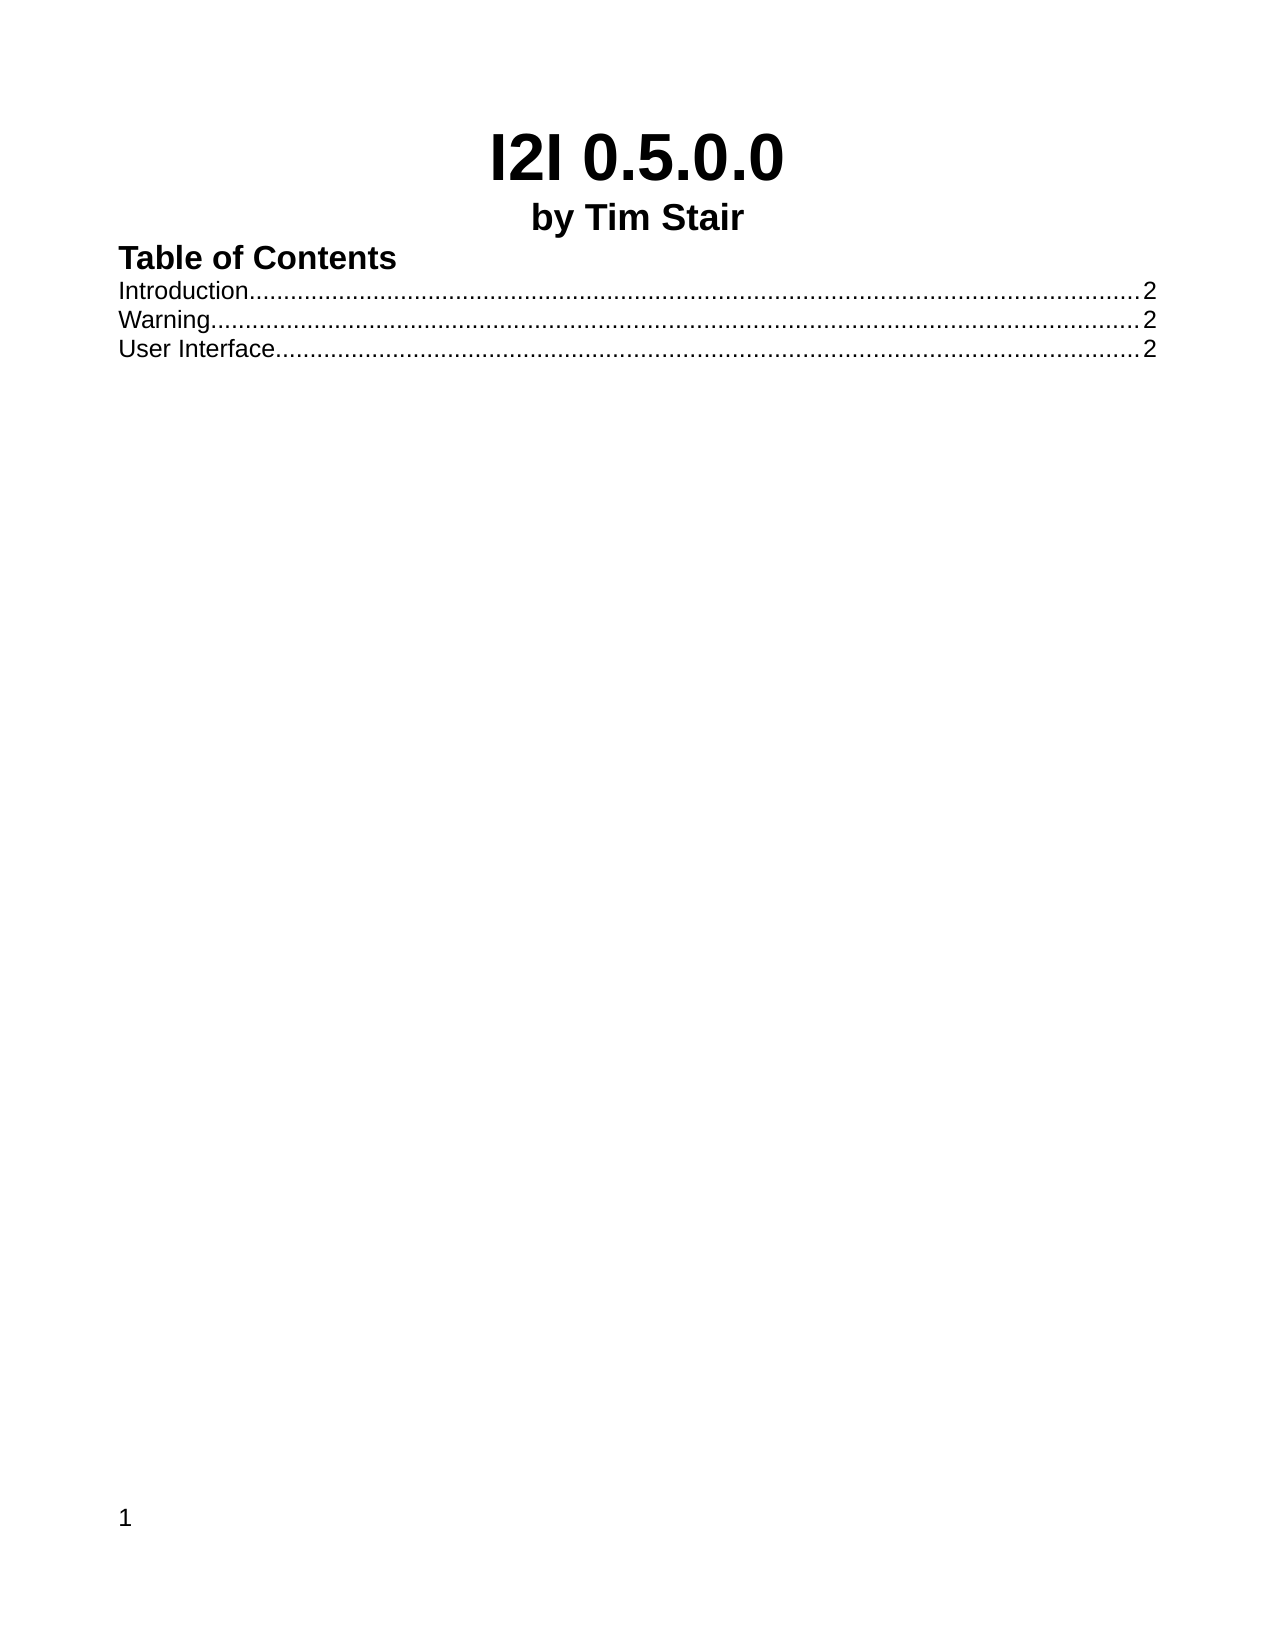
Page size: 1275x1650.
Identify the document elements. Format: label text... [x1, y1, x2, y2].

text by Tim Stair [118, 195, 1157, 238]
text Warning 2 [118, 305, 1157, 334]
subtitle Table of Contents [118, 238, 1157, 276]
text User Interface 2 [118, 334, 1157, 363]
text Introduction 2 [118, 276, 1157, 305]
text I2I 0.5.0.0 [118, 118, 1157, 195]
